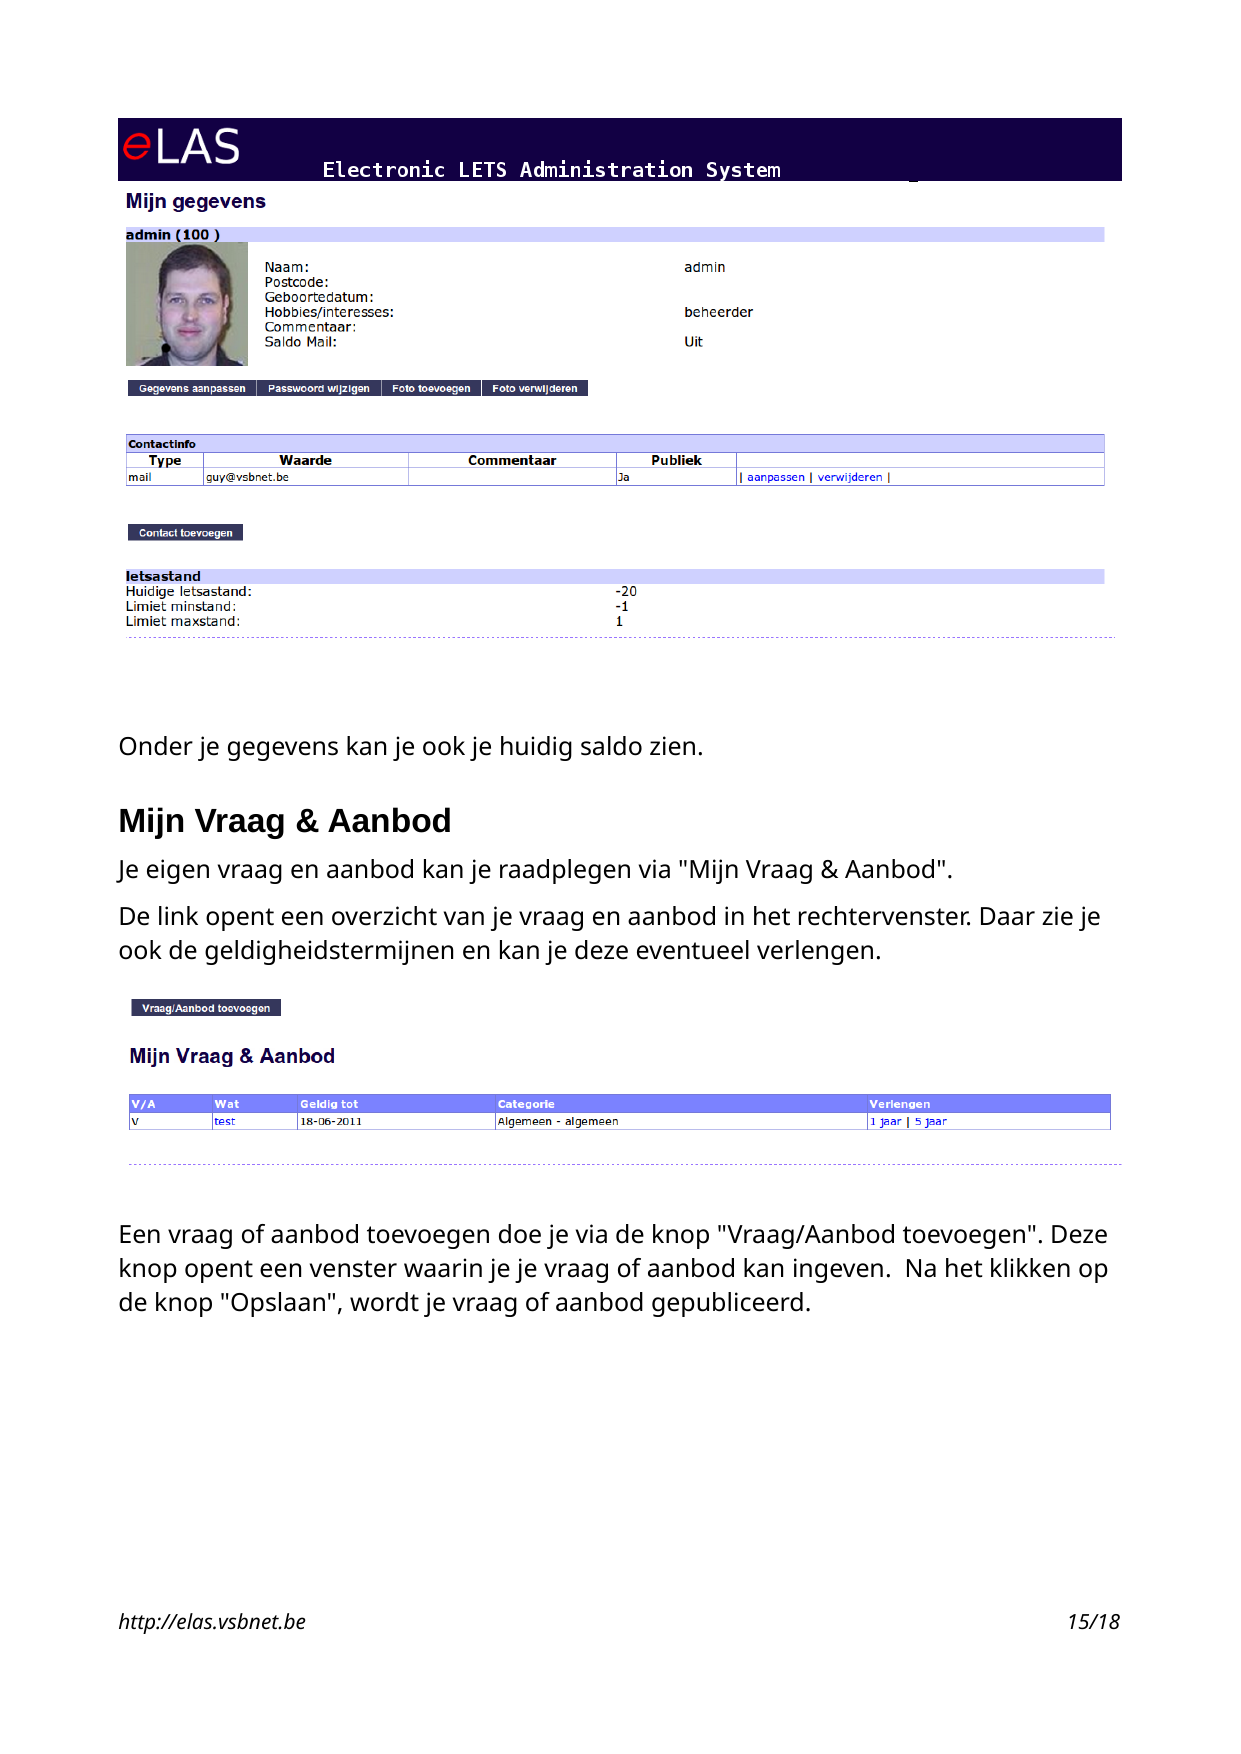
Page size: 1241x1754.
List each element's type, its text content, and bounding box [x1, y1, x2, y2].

picture [118, 978, 1122, 1171]
picture [118, 118, 1122, 643]
text Onder je gegevens kan je ook je huidig saldo zien. [118, 729, 1122, 763]
text Je eigen vraag en aanbod kan je raadplegen via "Mijn Vraag & Aanbod". [118, 852, 1122, 886]
text Een vraag of aanbod toevoegen doe je via de knop "Vraag/Aanbod toevoegen". Deze knop opent een venster waarin je je vraag of aanbod kan ingeven. Na het klikken op de knop "Opslaan", wordt je vraag of aanbod gepubliceerd. [118, 1217, 1122, 1319]
subtitle Mijn Vraag & Aanbod [118, 801, 1122, 839]
text De link opent een overzicht van je vraag en aanbod in het rechtervenster. Daar zie je ook de geldigheidstermijnen en kan je deze eventueel verlengen. [118, 898, 1122, 966]
